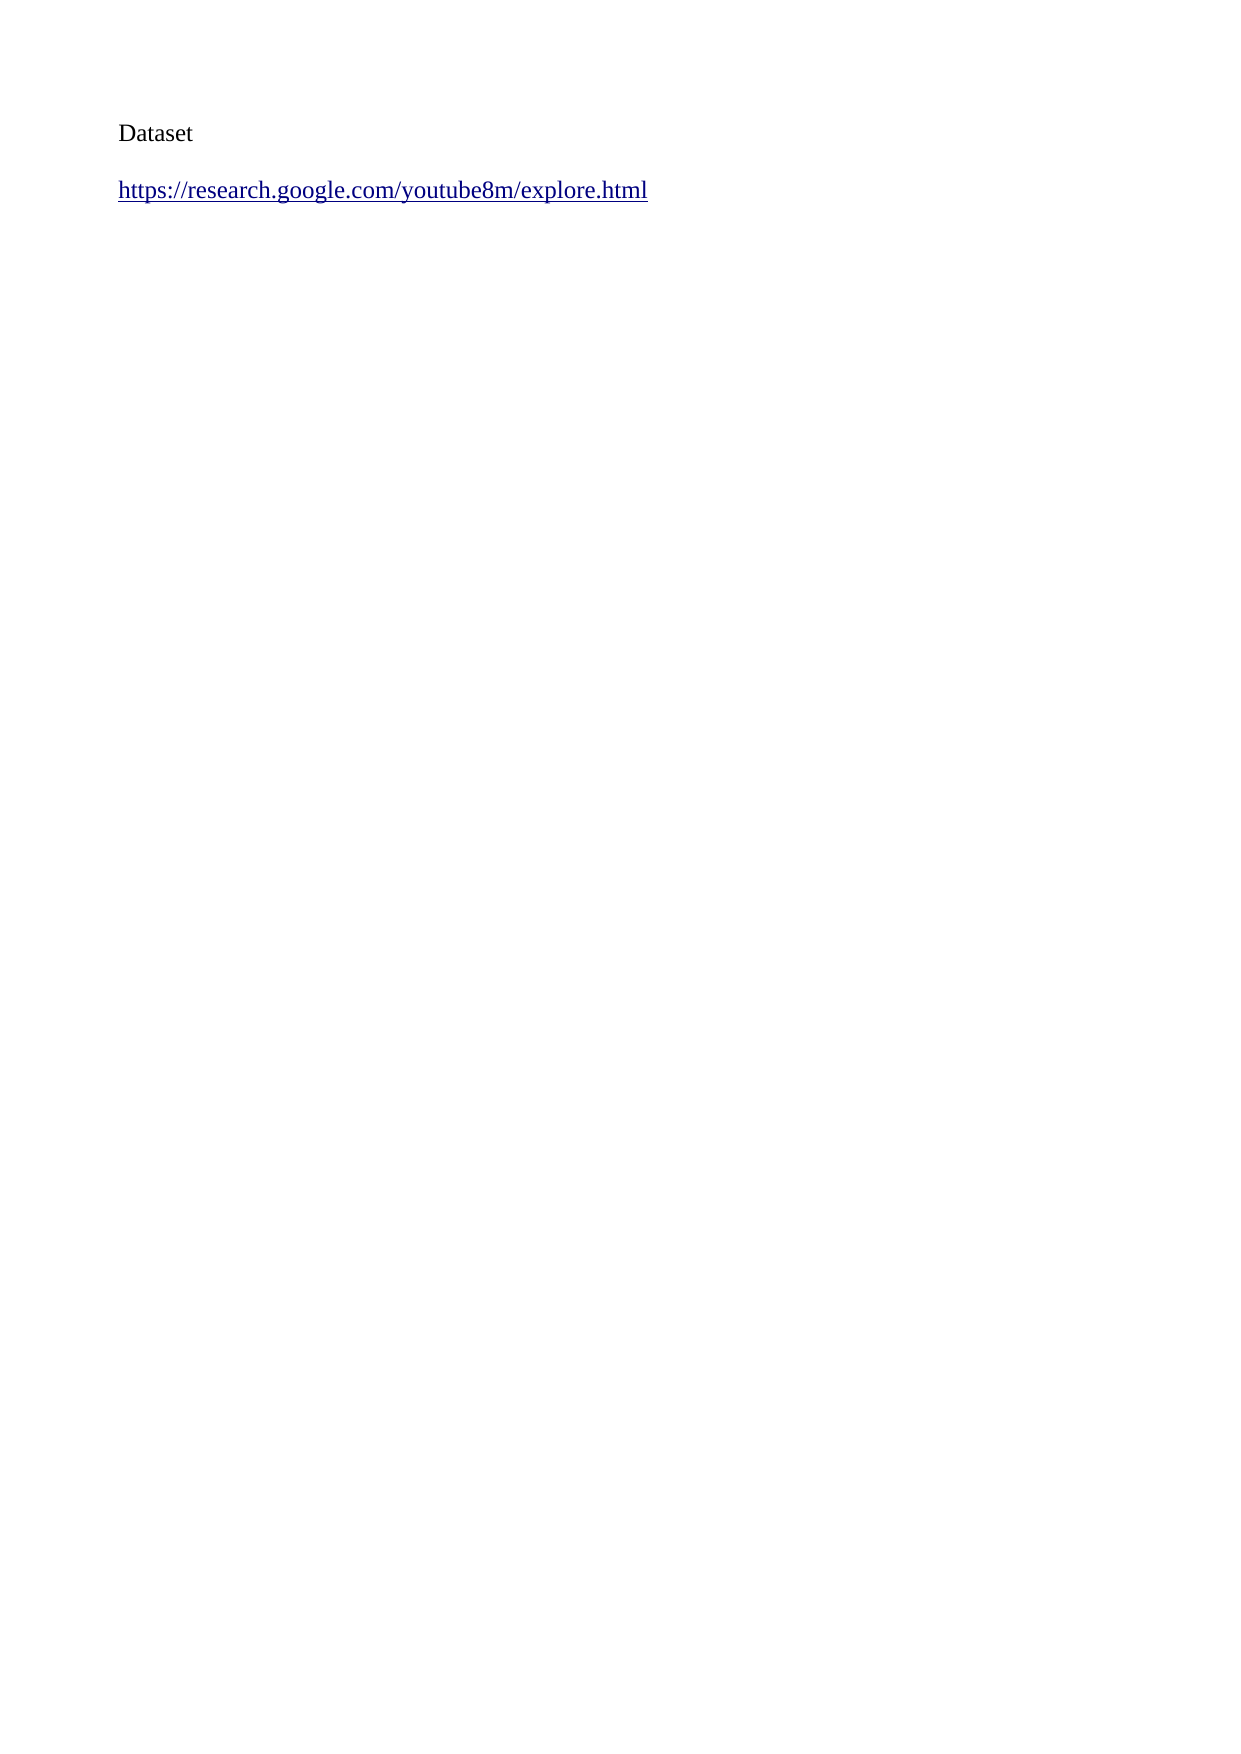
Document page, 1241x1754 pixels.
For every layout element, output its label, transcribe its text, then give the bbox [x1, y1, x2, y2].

text https://research.google.com/youtube8m/explore.html [118, 176, 1122, 204]
text Dataset [118, 118, 1122, 147]
